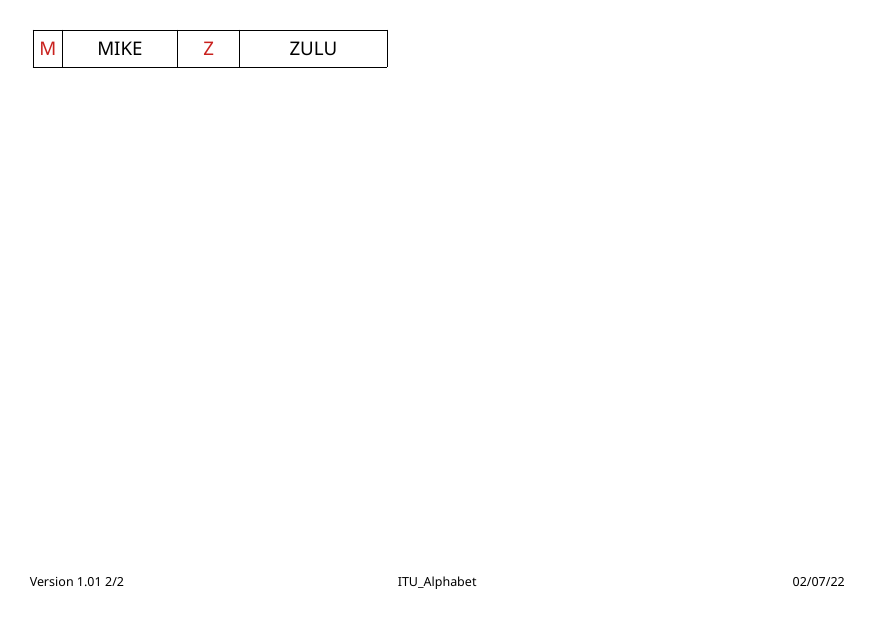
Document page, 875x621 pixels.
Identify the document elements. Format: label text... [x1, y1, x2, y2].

table_cell Z [178, 31, 239, 67]
table_cell ZULU [240, 31, 387, 67]
table_cell M [34, 31, 62, 67]
table_cell MIKE [63, 31, 177, 67]
